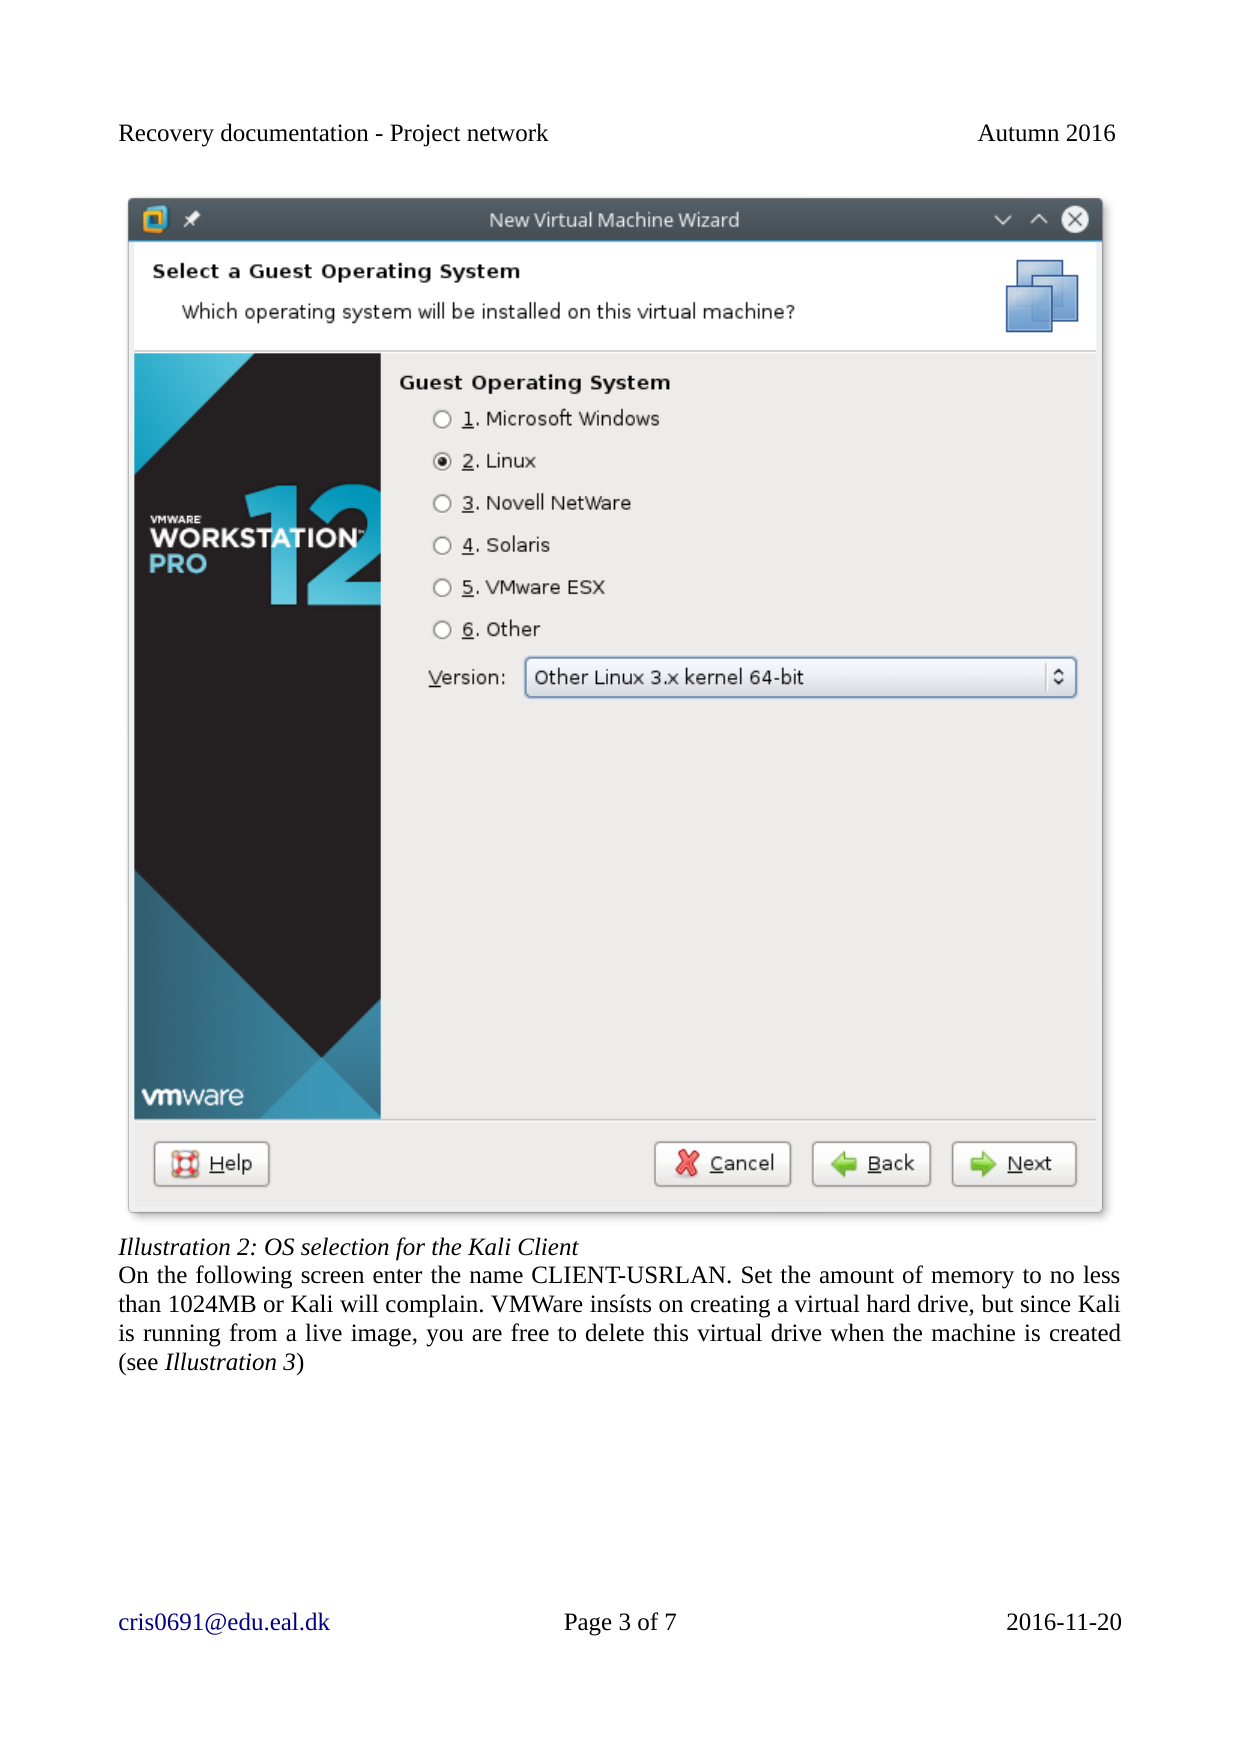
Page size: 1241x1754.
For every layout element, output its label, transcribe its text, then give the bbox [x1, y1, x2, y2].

picture [118, 188, 1122, 1232]
text [118, 176, 1122, 188]
text On the following screen enter the name CLIENT-USRLAN. Set the amount of memory to no less than 1024MB or Kali will complain. VMWare insísts on creating a virtual hard drive, but since Kali is running from a live image, you are free to delete this virtual drive when the machine is created (see Illustration 3) [118, 1261, 1122, 1376]
text Illustration 2: OS selection for the Kali Client [118, 1232, 1122, 1261]
